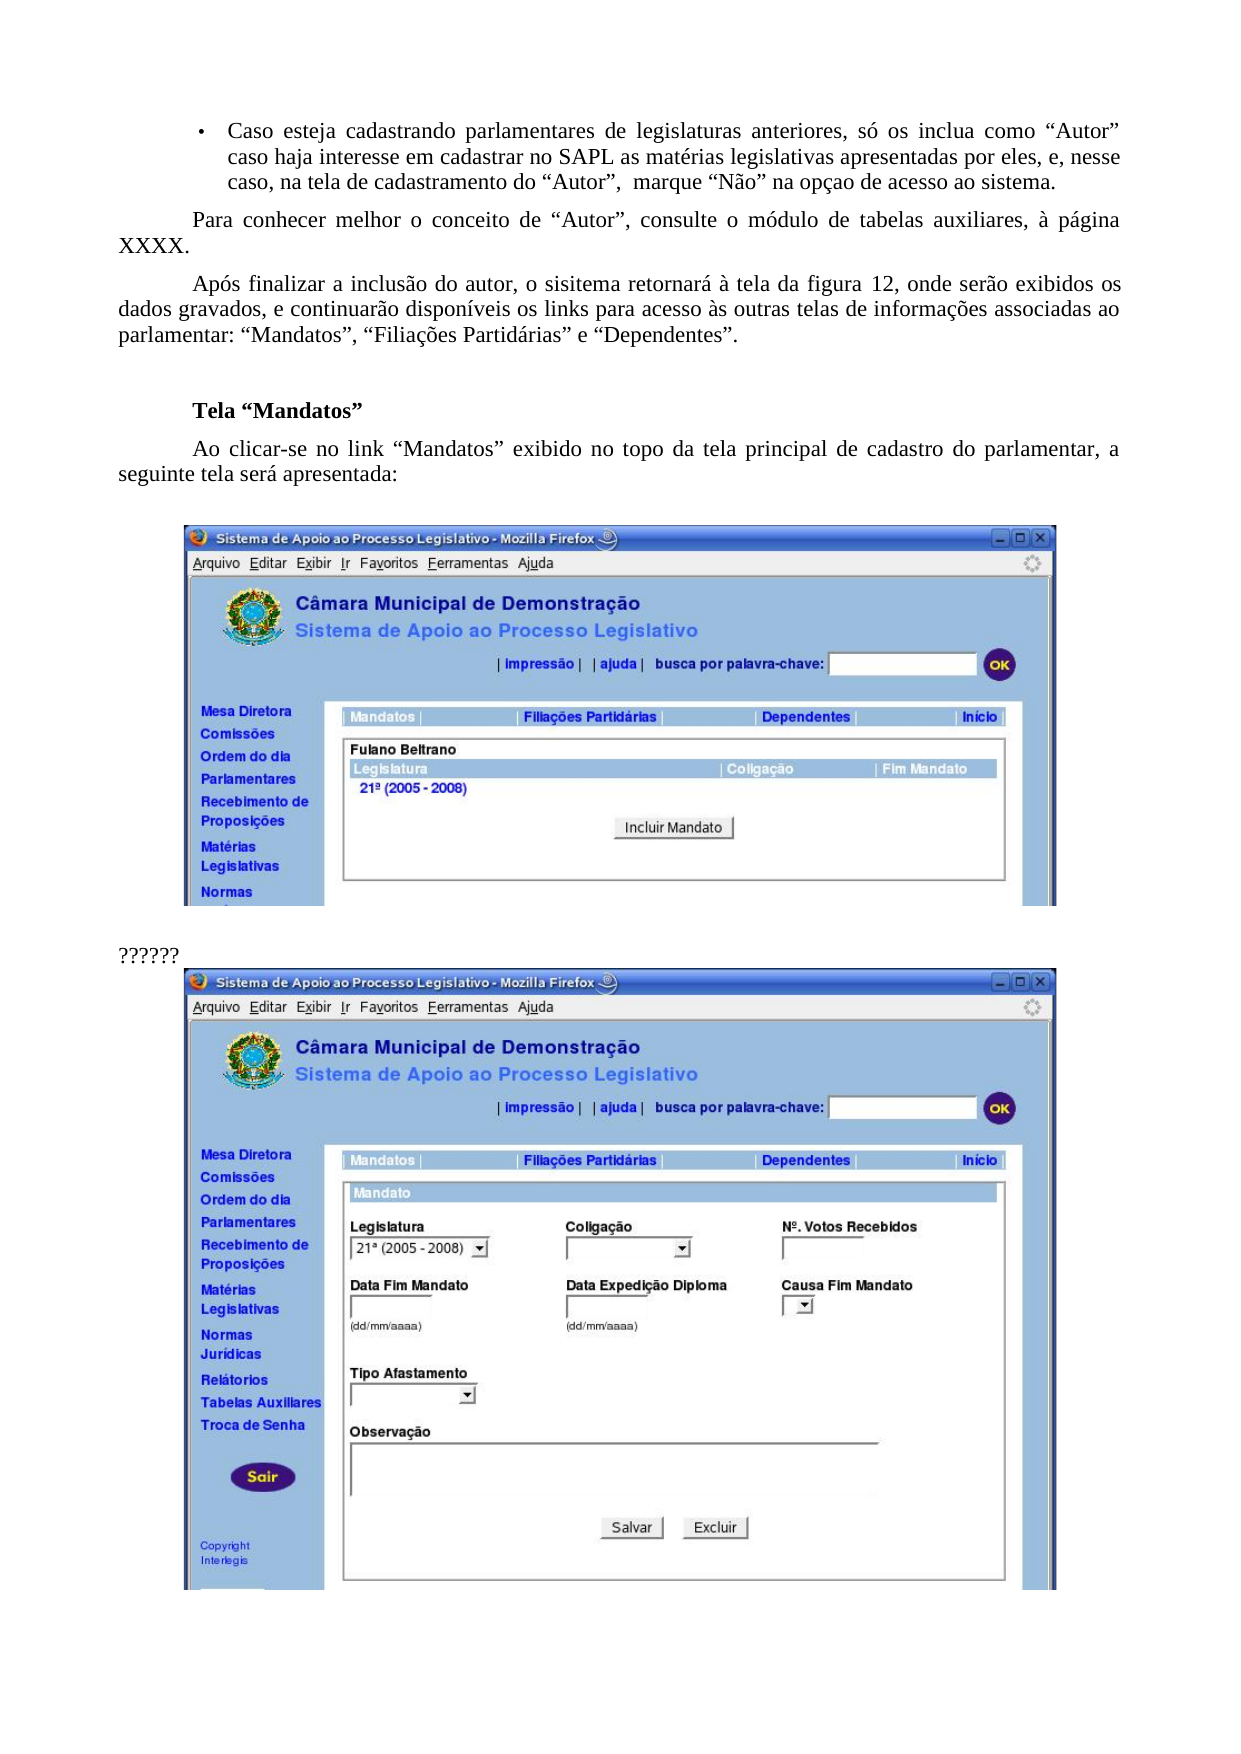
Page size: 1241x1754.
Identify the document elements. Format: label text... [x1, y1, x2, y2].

picture [183, 968, 1057, 1590]
list Caso esteja cadastrando parlamentares de legislaturas anteriores, só os inclua como “Autor” caso haja interesse em cadastrar no SAPL as matérias legislativas apresentadas por eles, e, nesse caso, na tela de cadastramento do “Autor”, marque “Não” na opçao de acesso ao sistema. [198, 118, 1122, 195]
text Para conhecer melhor o conceito de “Autor”, consulte o módulo de tabelas auxiliares, à página XXXX. [118, 207, 1122, 258]
text ?????? [118, 943, 1122, 969]
picture [183, 525, 1057, 906]
text Ao clicar-se no link “Mandatos” exibido no topo da tela principal de cadastro do parlamentar, a seguinte tela será apresentada: [118, 436, 1122, 487]
text Tela “Mandatos” [118, 398, 1122, 423]
text Após finalizar a inclusão do autor, o sisitema retornará à tela da figura 12, onde serão exibidos os dados gravados, e continuarão disponíveis os links para acesso às outras telas de informações associadas ao parlamentar: “Mandatos”, “Filiações Partidárias” e “Dependentes”. [118, 271, 1122, 347]
